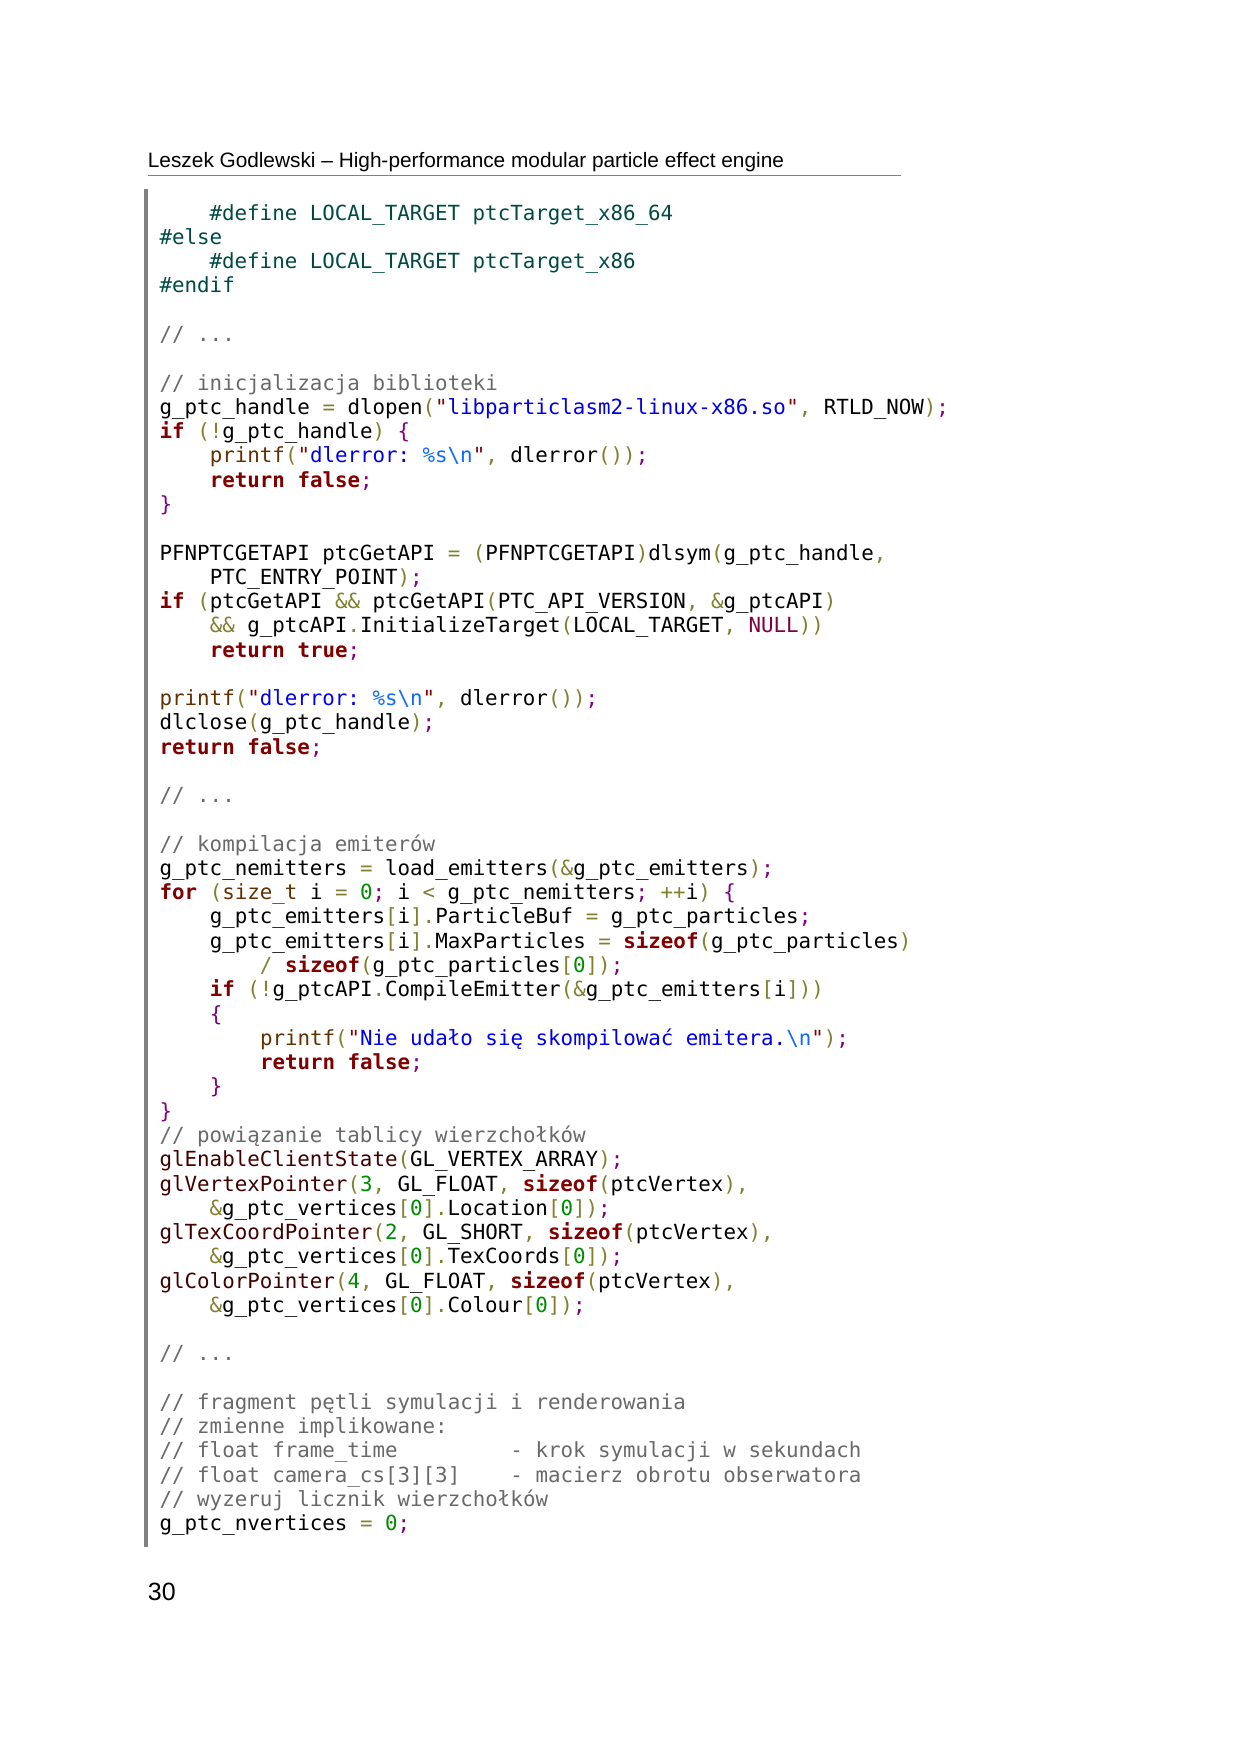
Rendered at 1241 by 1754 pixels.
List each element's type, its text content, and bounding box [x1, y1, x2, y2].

text // ... [148, 1341, 1104, 1366]
text &g_ptc_vertices[0].TexCoords[0]); [148, 1244, 1104, 1269]
text glEnableClientState(GL_VERTEX_ARRAY); [148, 1147, 1104, 1172]
text PTC_ENTRY_POINT); [148, 565, 1104, 589]
text g_ptc_emitters[i].ParticleBuf = g_ptc_particles; [148, 904, 1104, 929]
text // float camera_cs[3][3] - macierz obrotu obserwatora [148, 1463, 1104, 1487]
text if (!g_ptc_handle) { [148, 419, 1104, 443]
text // powiązanie tablicy wierzchołków [148, 1123, 1104, 1147]
text // float frame_time - krok symulacji w sekundach [148, 1438, 1104, 1463]
text / sizeof(g_ptc_particles[0]); [148, 953, 1104, 977]
text // ... [148, 783, 1104, 807]
text && g_ptcAPI.InitializeTarget(LOCAL_TARGET, NULL)) [148, 613, 1104, 638]
text if (!g_ptcAPI.CompileEmitter(&g_ptc_emitters[i])) [148, 977, 1104, 1002]
text g_ptc_nvertices = 0; [148, 1511, 1104, 1547]
text return false; [148, 468, 1104, 492]
text } [148, 1074, 1104, 1099]
text } [148, 492, 1104, 516]
text #define LOCAL_TARGET ptcTarget_x86 [148, 249, 1104, 273]
text return false; [148, 1050, 1104, 1074]
text #endif [148, 273, 1104, 298]
text #else [148, 225, 1104, 249]
text glColorPointer(4, GL_FLOAT, sizeof(ptcVertex), [148, 1269, 1104, 1293]
text for (size_t i = 0; i < g_ptc_nemitters; ++i) { [148, 880, 1104, 904]
text glVertexPointer(3, GL_FLOAT, sizeof(ptcVertex), [148, 1172, 1104, 1196]
text g_ptc_emitters[i].MaxParticles = sizeof(g_ptc_particles) [148, 929, 1104, 953]
text { [148, 1002, 1104, 1026]
text g_ptc_handle = dlopen("libparticlasm2-linux-x86.so", RTLD_NOW); [148, 395, 1104, 419]
text &g_ptc_vertices[0].Location[0]); [148, 1196, 1104, 1220]
text if (ptcGetAPI && ptcGetAPI(PTC_API_VERSION, &g_ptcAPI) [148, 589, 1104, 613]
text #define LOCAL_TARGET ptcTarget_x86_64 [148, 189, 1104, 225]
text dlclose(g_ptc_handle); [148, 710, 1104, 735]
text glTexCoordPointer(2, GL_SHORT, sizeof(ptcVertex), [148, 1220, 1104, 1244]
text // wyzeruj licznik wierzchołków [148, 1487, 1104, 1511]
text // inicjalizacja biblioteki [148, 371, 1104, 395]
text printf("dlerror: %s\n", dlerror()); [148, 443, 1104, 468]
text // kompilacja emiterów [148, 832, 1104, 856]
text // fragment pętli symulacji i renderowania [148, 1390, 1104, 1414]
text g_ptc_nemitters = load_emitters(&g_ptc_emitters); [148, 856, 1104, 880]
text // zmienne implikowane: [148, 1414, 1104, 1438]
text printf("Nie udało się skompilować emitera.\n"); [148, 1026, 1104, 1050]
text } [148, 1099, 1104, 1123]
text &g_ptc_vertices[0].Colour[0]); [148, 1293, 1104, 1317]
text // ... [148, 322, 1104, 346]
text printf("dlerror: %s\n", dlerror()); [148, 686, 1104, 710]
text return false; [148, 735, 1104, 759]
text PFNPTCGETAPI ptcGetAPI = (PFNPTCGETAPI)dlsym(g_ptc_handle, [148, 541, 1104, 565]
text return true; [148, 638, 1104, 662]
